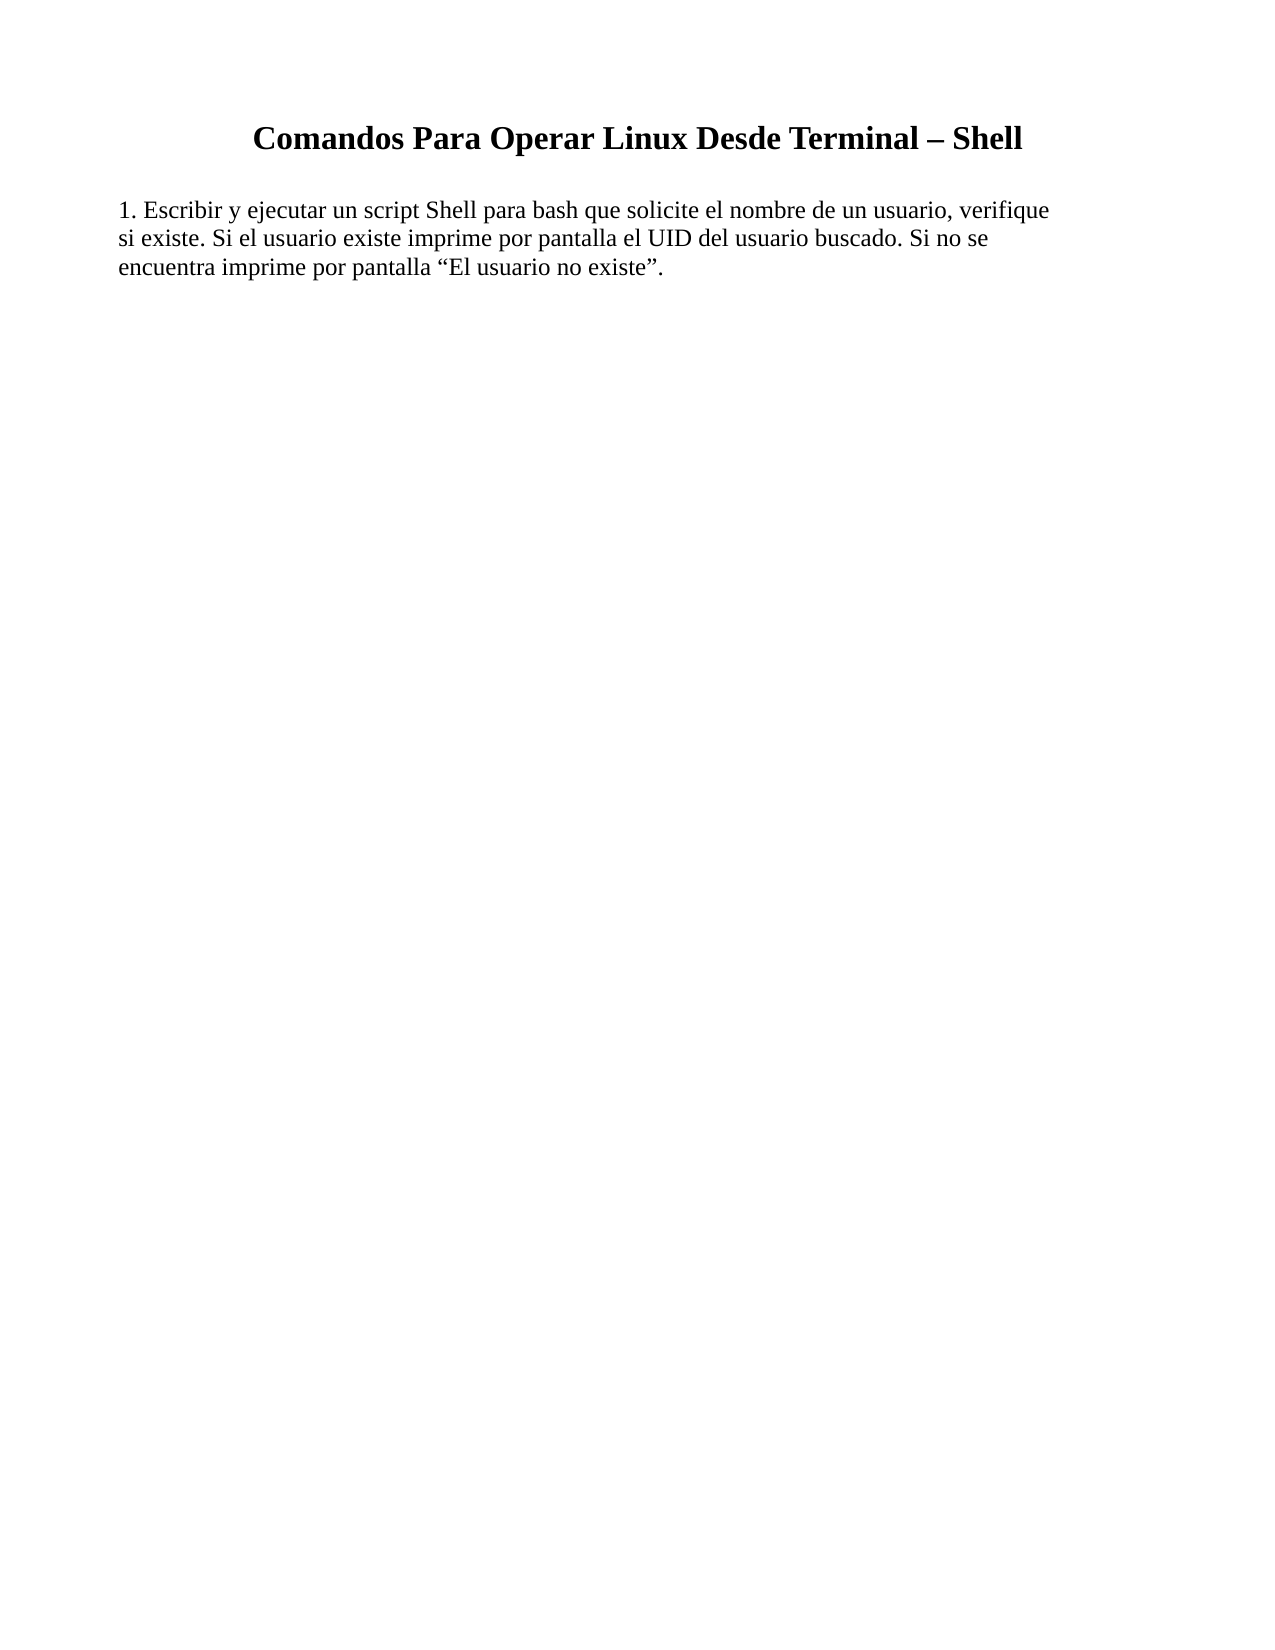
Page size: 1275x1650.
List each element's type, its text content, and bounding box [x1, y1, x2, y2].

text Comandos Para Operar Linux Desde Terminal – Shell [118, 118, 1157, 156]
text si existe. Si el usuario existe imprime por pantalla el UID del usuario buscado. Si no se [118, 223, 1157, 252]
text encuentra imprime por pantalla “El usuario no existe”. [118, 252, 1157, 281]
text 1. Escribir y ejecutar un script Shell para bash que solicite el nombre de un usuario, verifique [118, 195, 1157, 223]
